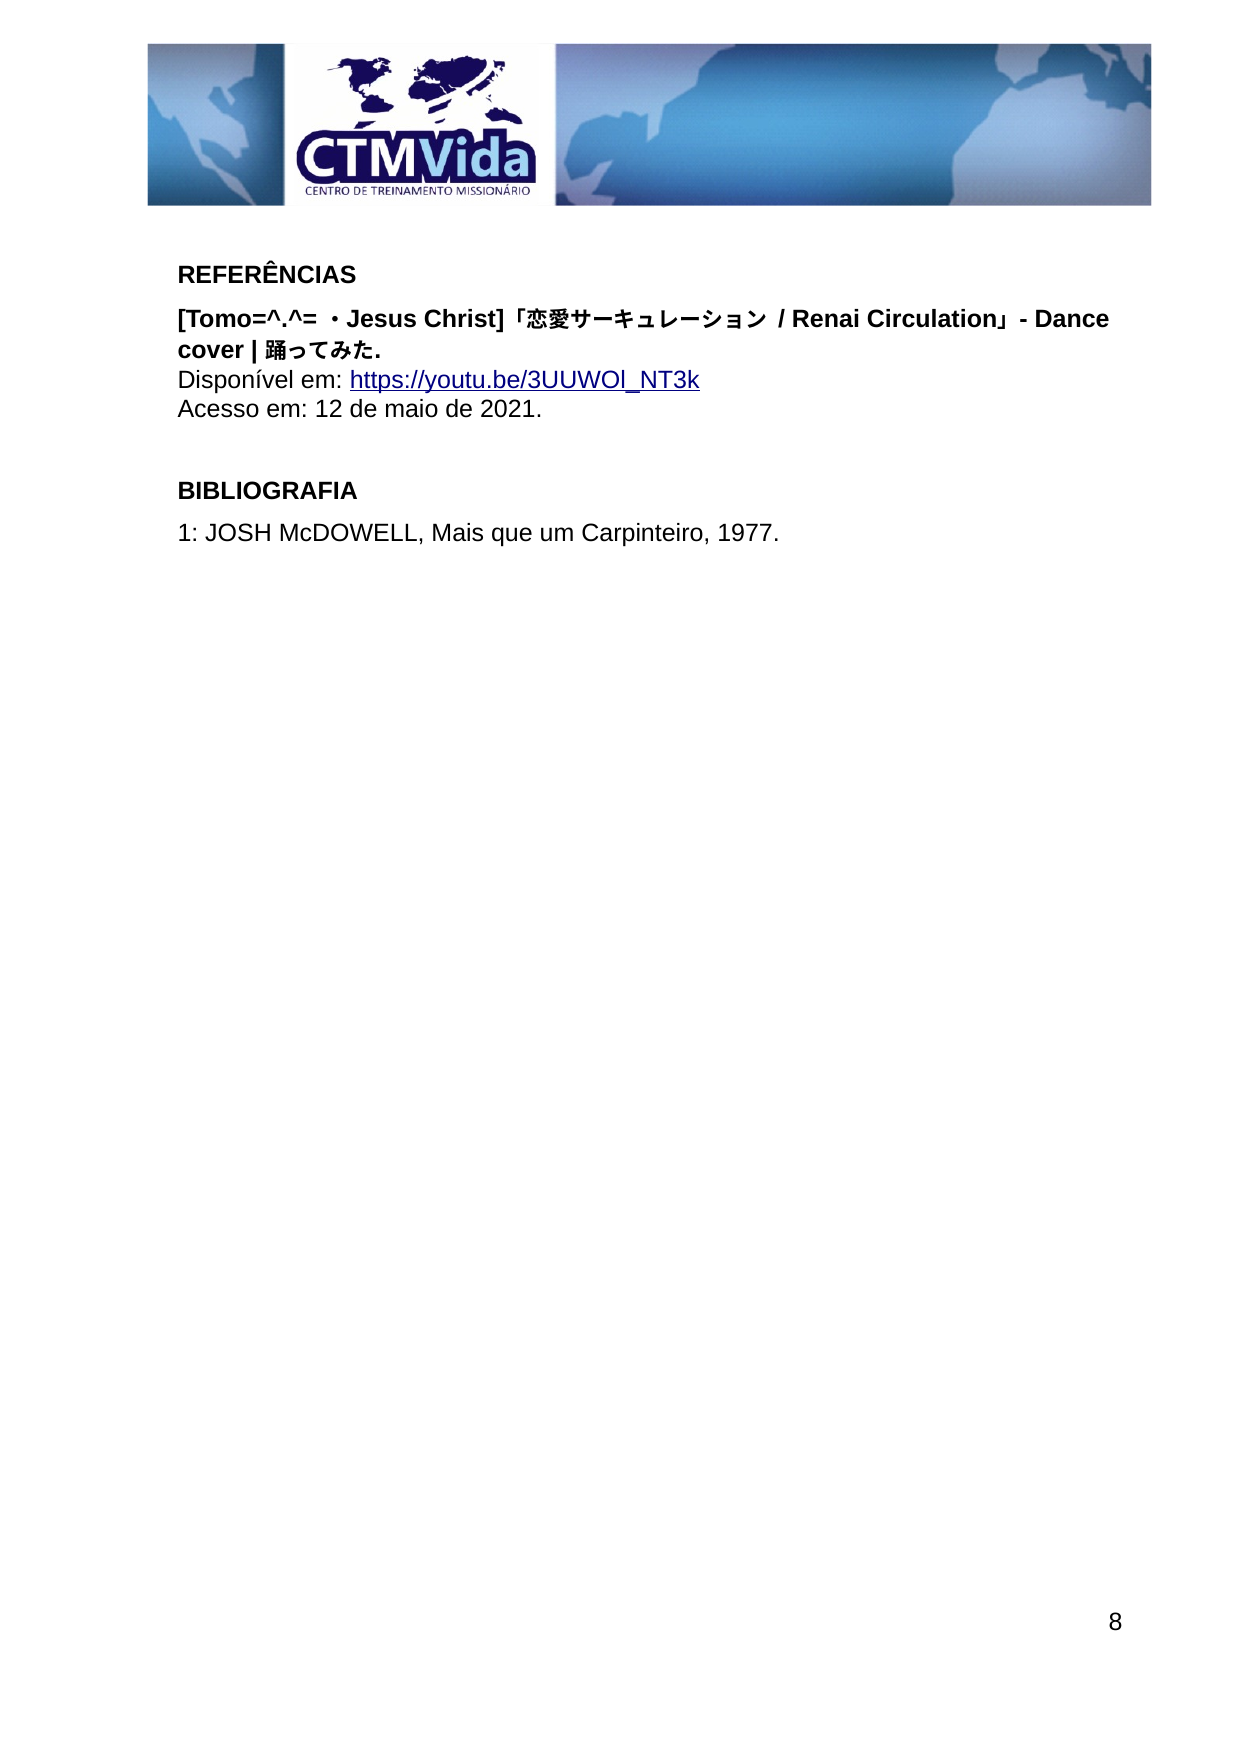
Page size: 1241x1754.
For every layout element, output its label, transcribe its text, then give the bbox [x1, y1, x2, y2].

text [Tomo=^.^= ・Jesus Christ]「恋愛サーキュレーション / Renai Circulation」- Dance cover | 踊ってみた. [177, 302, 1122, 365]
picture [147, 43, 1152, 206]
subtitle Referências [177, 260, 1122, 289]
subtitle Bibliografia [177, 476, 1122, 505]
text 1: JOSH McDOWELL, Mais que um Carpinteiro, 1977. [177, 517, 1122, 546]
text Acesso em: 12 de maio de 2021. [177, 394, 1122, 422]
text Disponível em: https://youtu.be/3UUWOl_NT3k [177, 365, 1122, 394]
